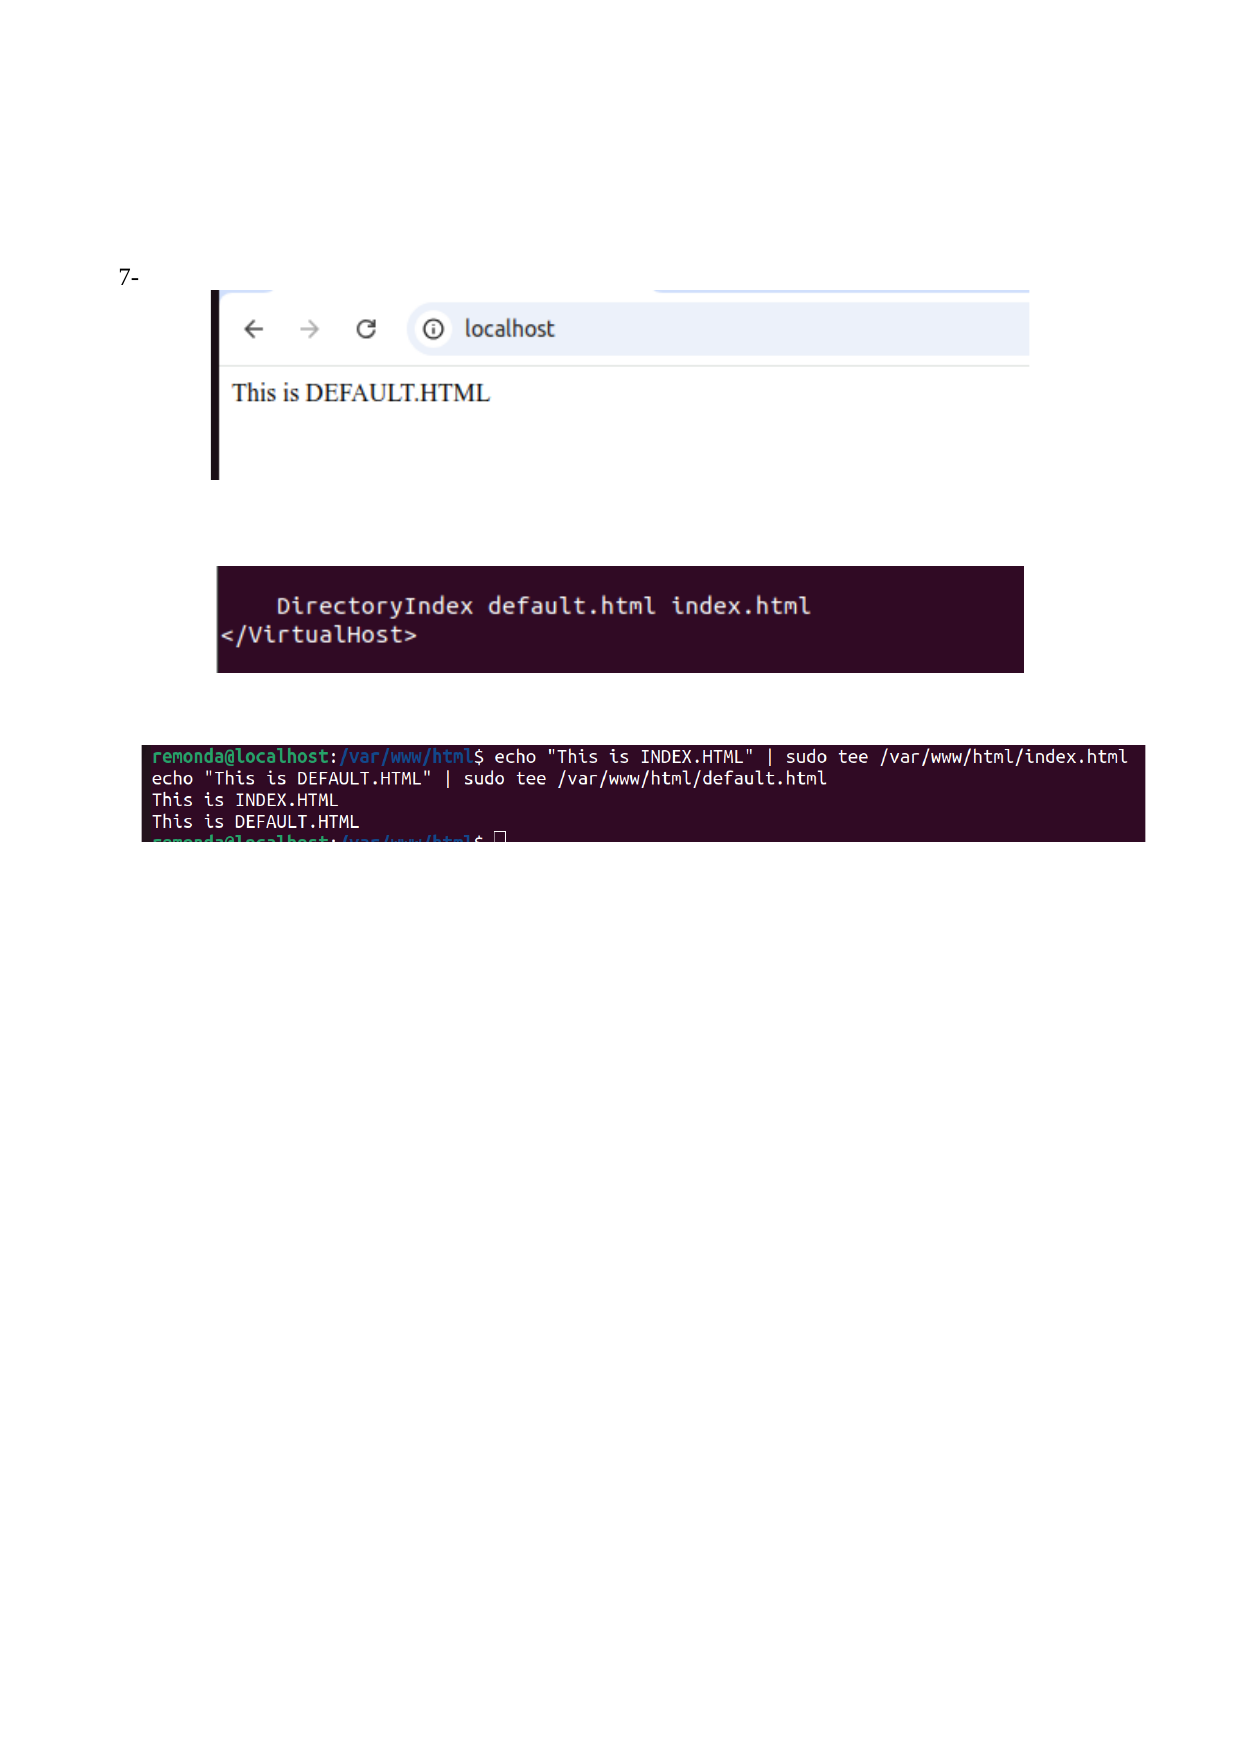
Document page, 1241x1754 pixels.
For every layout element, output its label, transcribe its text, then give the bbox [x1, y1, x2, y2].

picture [141, 745, 1146, 842]
picture [216, 566, 1024, 673]
text 7- [118, 262, 1122, 291]
picture [210, 290, 1030, 480]
